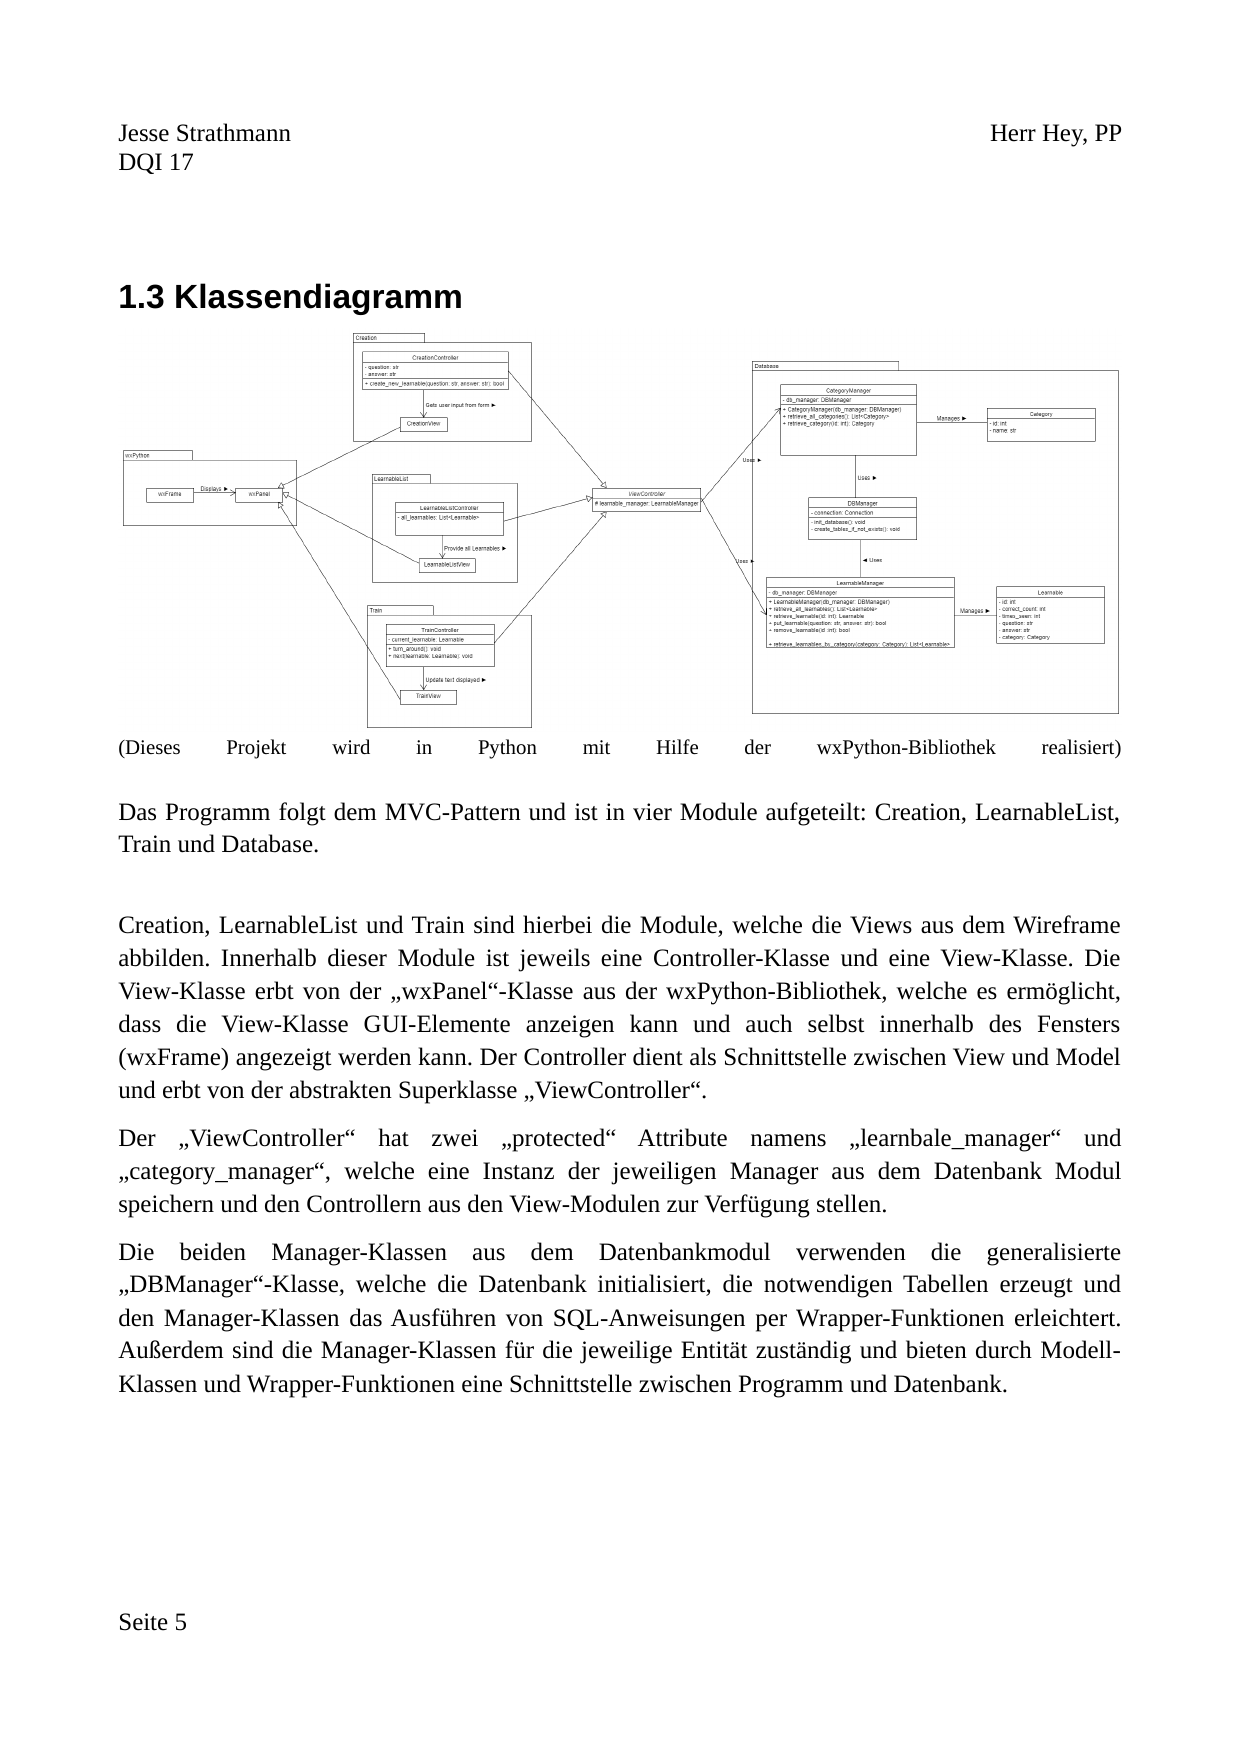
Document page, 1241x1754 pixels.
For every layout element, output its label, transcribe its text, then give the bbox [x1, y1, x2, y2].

text Der „ViewController“ hat zwei „protected“ Attribute namens „learnbale_manager“ und „category_manager“, welche eine Instanz der jeweiligen Manager aus dem Datenbank Modul speichern und den Controllern aus den View-Modulen zur Verfügung stellen. [118, 1123, 1122, 1218]
text Creation, LearnableList und Train sind hierbei die Module, welche die Views aus dem Wireframe abbilden. Innerhalb dieser Module ist jeweils eine Controller-Klasse und eine View-Klasse. Die View-Klasse erbt von der „wxPanel“-Klasse aus der wxPython-Bibliothek, welche es ermöglicht, dass die View-Klasse GUI-Elemente anzeigen kann und auch selbst innerhalb des Fensters (wxFrame) angezeigt werden kann. Der Controller dient als Schnittstelle zwischen View und Model und erbt von der abstrakten Superklasse „ViewController“. [118, 877, 1122, 1104]
subtitle 1.3 Klassendiagramm [118, 277, 1122, 316]
text (Dieses Projekt wird in Python mit Hilfe der wxPython-Bibliothek realisiert) Das Programm folgt dem MVC-Pattern und ist in vier Module aufgeteilt: Creation, LearnableList, Train und Database. [118, 732, 1122, 858]
picture [118, 328, 1123, 732]
text Die beiden Manager-Klassen aus dem Datenbankmodul verwenden die generalisierte „DBManager“-Klasse, welche die Datenbank initialisiert, die notwendigen Tabellen erzeugt und den Manager-Klassen das Ausführen von SQL-Anweisungen per Wrapper-Funktionen erleichtert. Außerdem sind die Manager-Klassen für die jeweilige Entität zuständig und bieten durch Modell-Klassen und Wrapper-Funktionen eine Schnittstelle zwischen Programm und Datenbank. [118, 1237, 1122, 1397]
